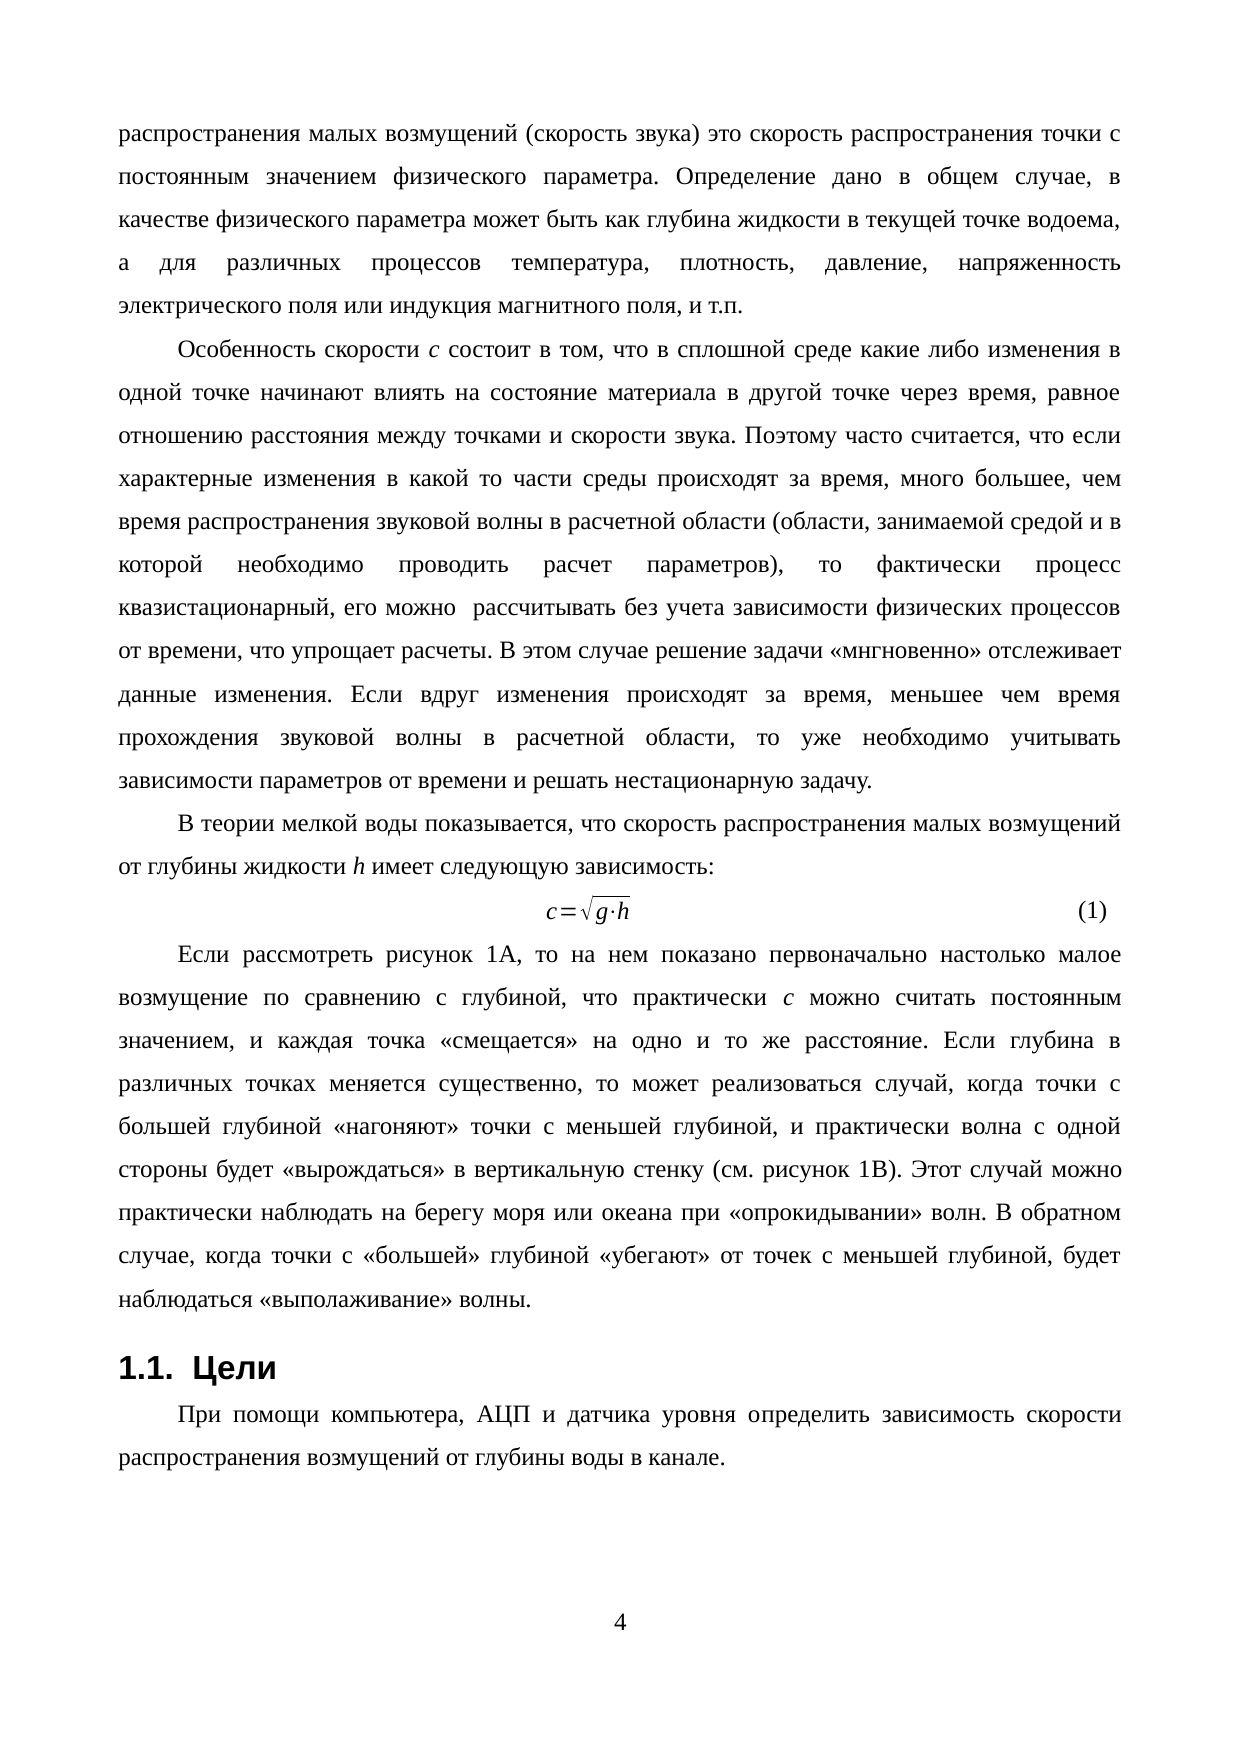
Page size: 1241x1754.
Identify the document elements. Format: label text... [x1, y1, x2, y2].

text распространения малых возмущений (скорость звука) это скорость распространения точки с постоянным значением физического параметра. Определение дано в общем случае, в качестве физического параметра может быть как глубина жидкости в текущей точке водоема, а для различных процессов температура, плотность, давление, напряженность электрического поля или индукция магнитного поля, и т.п. [118, 118, 1122, 319]
text Особенность скорости c состоит в том, что в сплошной среде какие либо изменения в одной точке начинают влиять на состояние материала в другой точке через время, равное отношению расстояния между точками и скорости звука. Поэтому часто считается, что если характерные изменения в какой то части среды происходят за время, много большее, чем время распространения звуковой волны в расчетной области (области, занимаемой средой и в которой необходимо проводить расчет параметров), то фактически процесс квазистационарный, его можно рассчитывать без учета зависимости физических процессов от времени, что упрощает расчеты. В этом случае решение задачи «мнгновенно» отслеживает данные изменения. Если вдруг изменения происходят за время, меньшее чем время прохождения звуковой волны в расчетной области, то уже необходимо учитывать зависимости параметров от времени и решать нестационарную задачу. [118, 334, 1122, 794]
text В теории мелкой воды показывается, что скорость распространения малых возмущений от глубины жидкости h имеет следующую зависимость: [118, 808, 1122, 880]
subtitle Цели [118, 1348, 1122, 1386]
text (1) [118, 894, 1122, 924]
text Если рассмотреть рисунок 1A, то на нем показано первоначально настолько малое возмущение по сравнению с глубиной, что практически c можно считать постоянным значением, и каждая точка «смещается» на одно и то же расстояние. Если глубина в различных точках меняется существенно, то может реализоваться случай, когда точки с большей глубиной «нагоняют» точки с меньшей глубиной, и практически волна с одной стороны будет «вырождаться» в вертикальную стенку (см. рисунок 1B). Этот случай можно практически наблюдать на берегу моря или океана при «опрокидывании» волн. В обратном случае, когда точки с «большей» глубиной «убегают» от точек с меньшей глубиной, будет наблюдаться «выполаживание» волны. [118, 939, 1122, 1312]
text При помощи компьютера, АЦП и датчика уровня определить зависимость скорости распространения возмущений от глубины воды в канале. [118, 1399, 1122, 1471]
